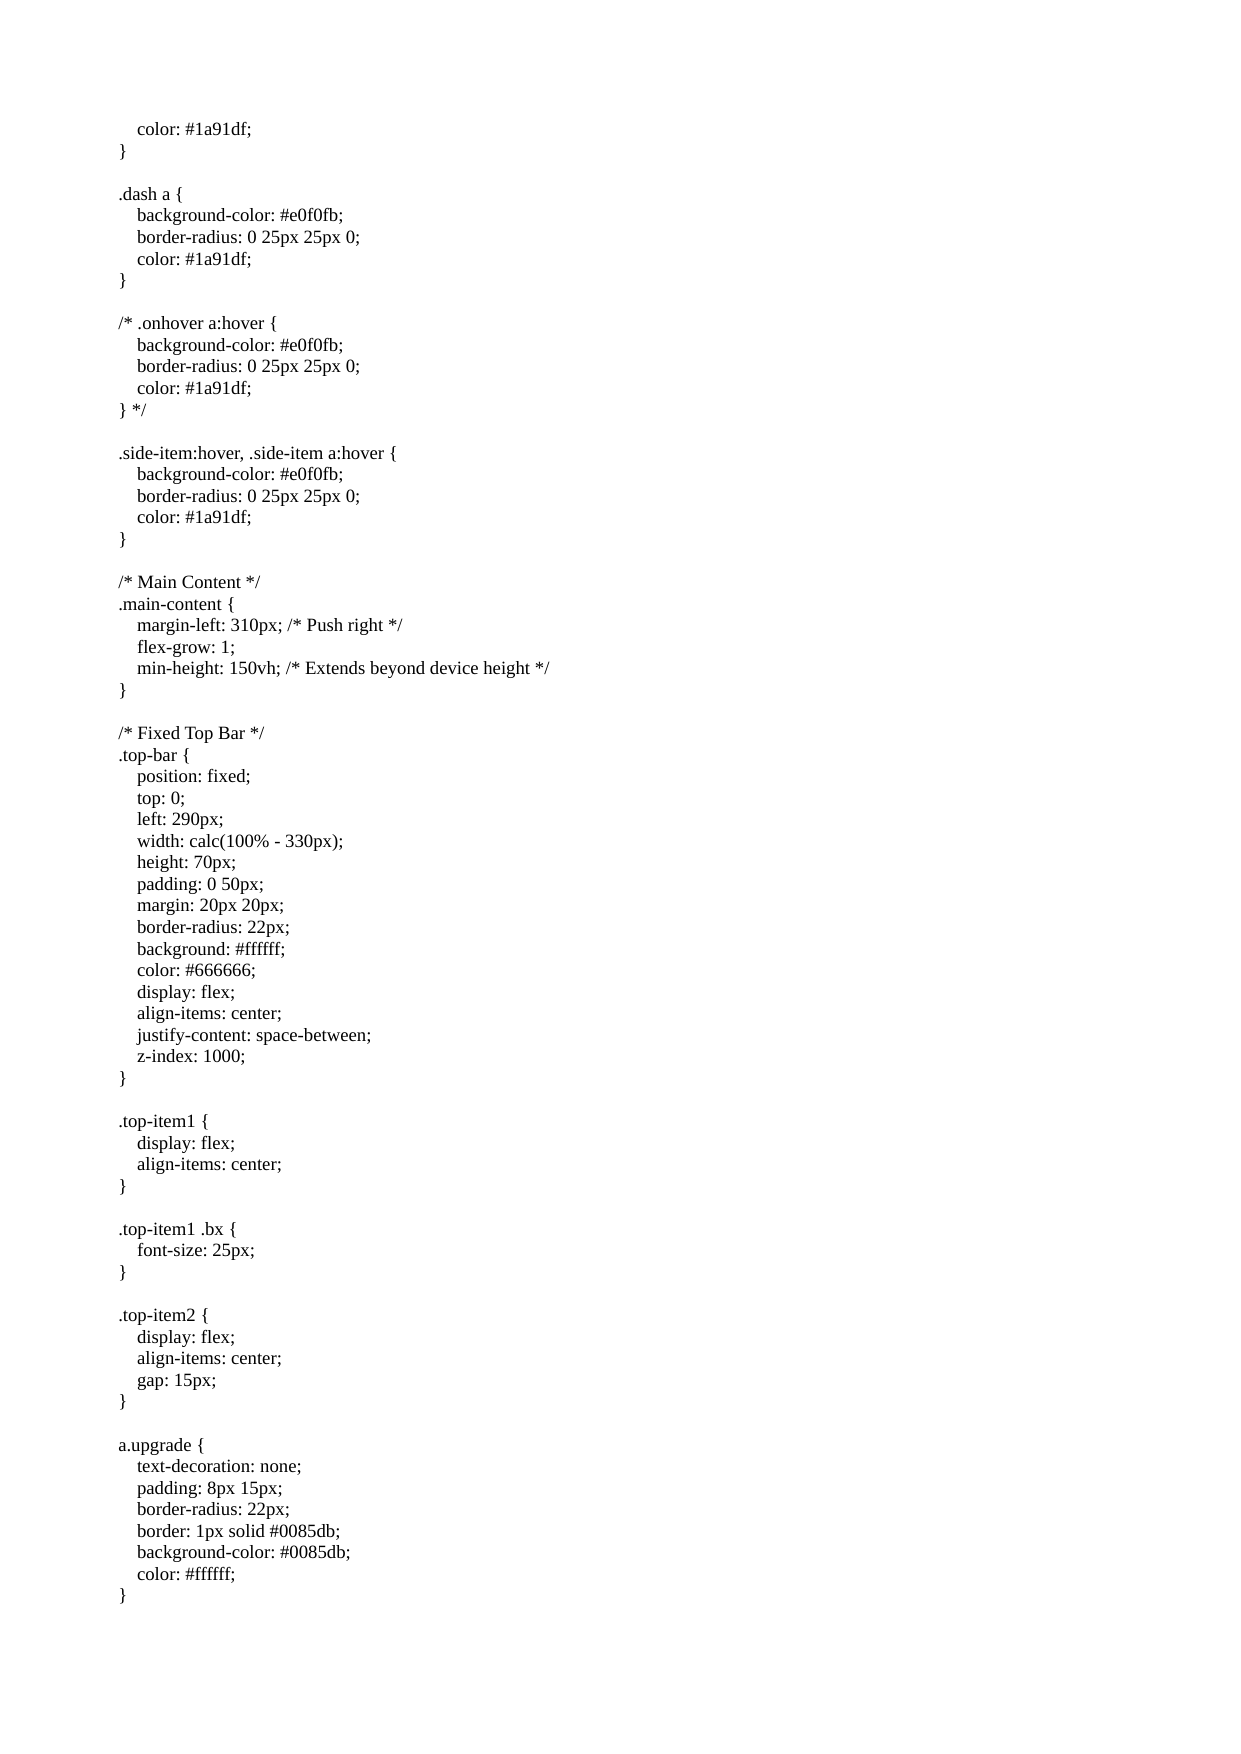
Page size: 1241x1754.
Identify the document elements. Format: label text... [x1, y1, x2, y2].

text } [118, 140, 1122, 161]
text .top-item1 { [118, 1110, 1122, 1132]
text /* .onhover a:hover { [118, 312, 1122, 334]
text margin-left: 310px; /* Push right */ [118, 614, 1122, 636]
text background-color: #0085db; [118, 1541, 1122, 1563]
text display: flex; [118, 1132, 1122, 1153]
text background-color: #e0f0fb; [118, 334, 1122, 355]
text border-radius: 22px; [118, 916, 1122, 937]
text text-decoration: none; [118, 1455, 1122, 1477]
text gap: 15px; [118, 1369, 1122, 1390]
text background-color: #e0f0fb; [118, 204, 1122, 226]
text color: #666666; [118, 959, 1122, 981]
text left: 290px; [118, 808, 1122, 830]
text color: #1a91df; [118, 118, 1122, 140]
text } [118, 1261, 1122, 1282]
text margin: 20px 20px; [118, 894, 1122, 916]
text } [118, 1390, 1122, 1412]
text display: flex; [118, 981, 1122, 1002]
text } [118, 1067, 1122, 1088]
text border: 1px solid #0085db; [118, 1520, 1122, 1541]
text width: calc(100% - 330px); [118, 830, 1122, 851]
text border-radius: 0 25px 25px 0; [118, 226, 1122, 247]
text position: fixed; [118, 765, 1122, 787]
text border-radius: 22px; [118, 1498, 1122, 1520]
text color: #1a91df; [118, 247, 1122, 269]
text align-items: center; [118, 1002, 1122, 1024]
text align-items: center; [118, 1153, 1122, 1175]
text justify-content: space-between; [118, 1024, 1122, 1045]
text border-radius: 0 25px 25px 0; [118, 485, 1122, 506]
text a.upgrade { [118, 1433, 1122, 1455]
text color: #1a91df; [118, 506, 1122, 528]
text } */ [118, 398, 1122, 420]
text } [118, 1584, 1122, 1606]
text align-items: center; [118, 1347, 1122, 1369]
text font-size: 25px; [118, 1239, 1122, 1261]
text .side-item:hover, .side-item a:hover { [118, 442, 1122, 463]
text z-index: 1000; [118, 1045, 1122, 1067]
text } [118, 1175, 1122, 1196]
text color: #ffffff; [118, 1563, 1122, 1584]
text padding: 8px 15px; [118, 1477, 1122, 1498]
text background: #ffffff; [118, 937, 1122, 959]
text .top-item2 { [118, 1304, 1122, 1326]
text background-color: #e0f0fb; [118, 463, 1122, 485]
text flex-grow: 1; [118, 636, 1122, 657]
text .main-content { [118, 592, 1122, 614]
text /* Main Content */ [118, 571, 1122, 592]
text } [118, 269, 1122, 291]
text padding: 0 50px; [118, 873, 1122, 894]
text .top-item1 .bx { [118, 1218, 1122, 1239]
text /* Fixed Top Bar */ [118, 722, 1122, 743]
text top: 0; [118, 787, 1122, 808]
text .dash a { [118, 183, 1122, 204]
text color: #1a91df; [118, 377, 1122, 398]
text border-radius: 0 25px 25px 0; [118, 355, 1122, 377]
text min-height: 150vh; /* Extends beyond device height */ [118, 657, 1122, 679]
text .top-bar { [118, 743, 1122, 765]
text display: flex; [118, 1326, 1122, 1347]
text } [118, 679, 1122, 700]
text } [118, 528, 1122, 549]
text height: 70px; [118, 851, 1122, 873]
